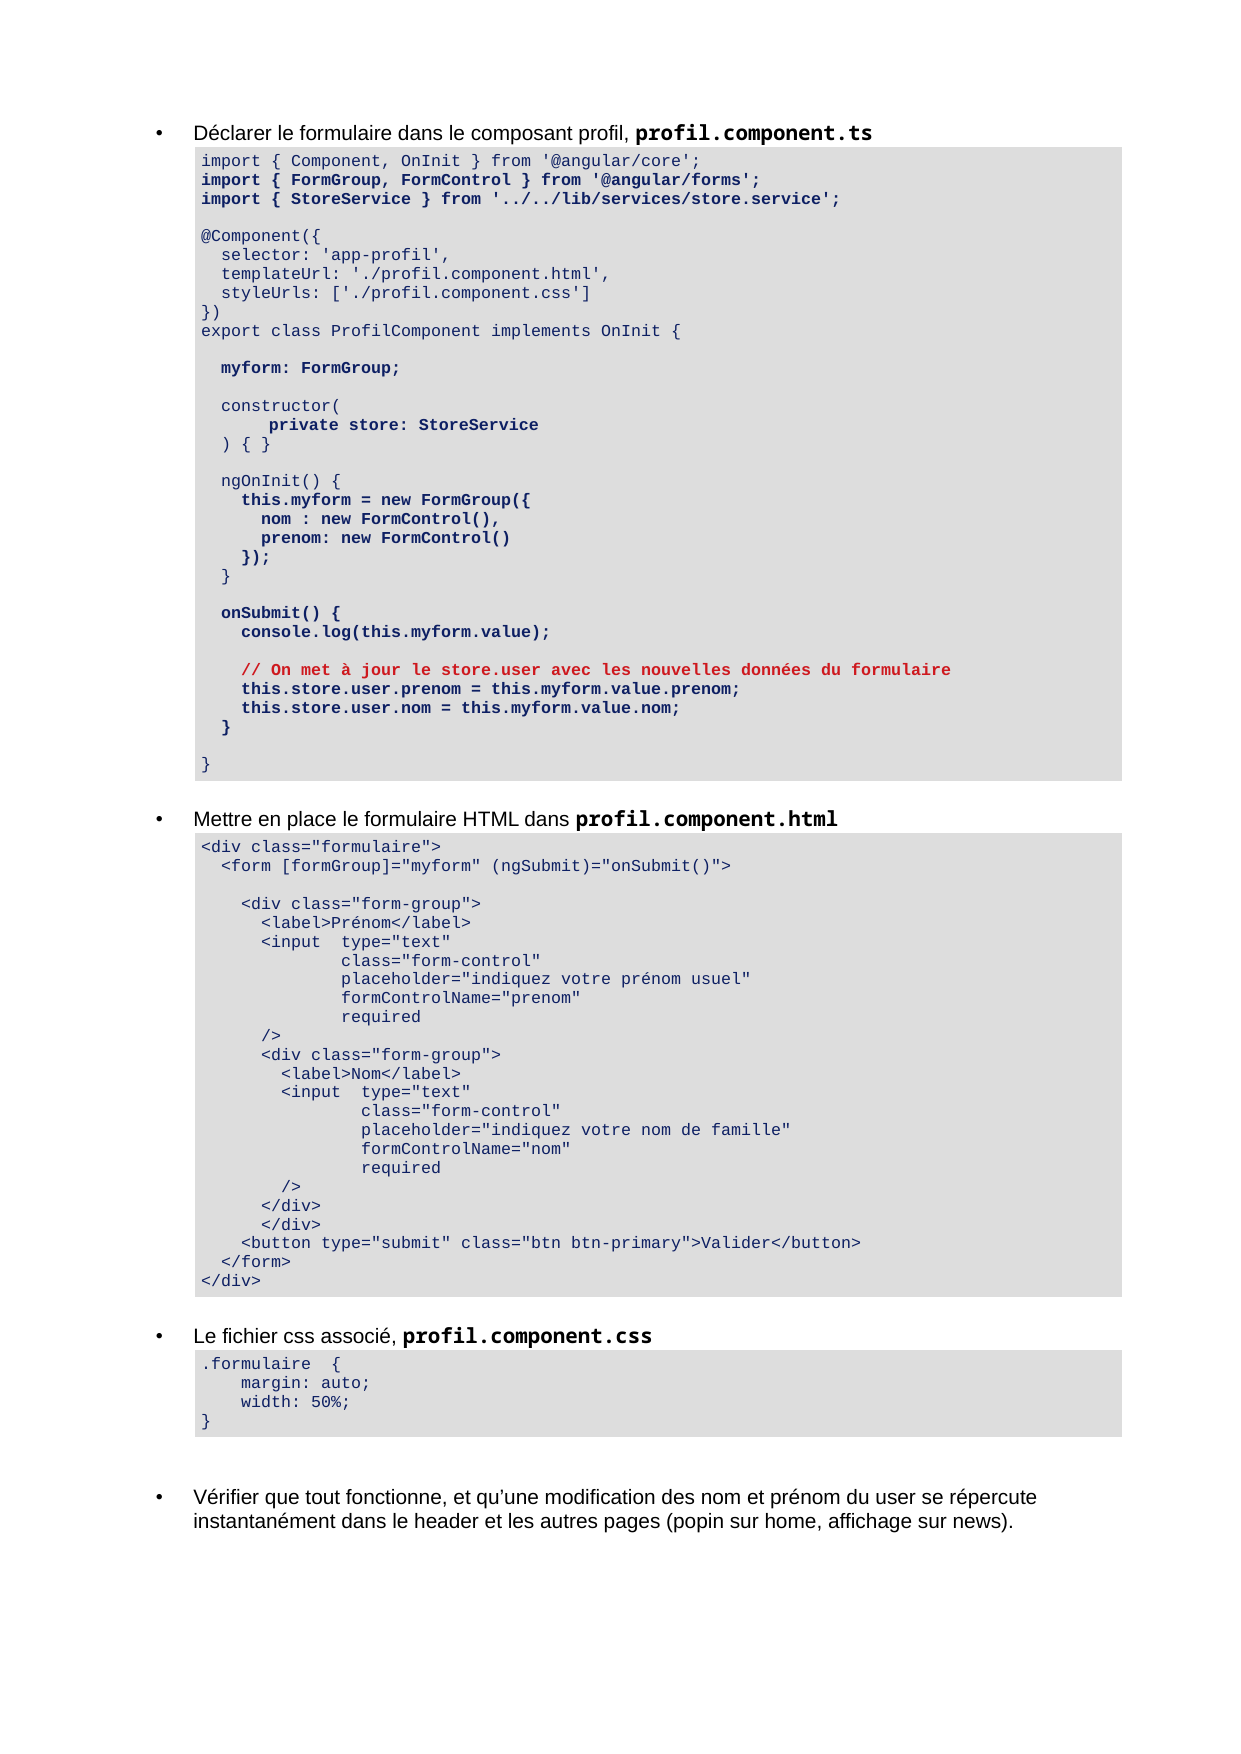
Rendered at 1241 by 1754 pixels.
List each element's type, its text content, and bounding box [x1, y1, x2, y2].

text margin: auto; [195, 1374, 1122, 1393]
text </form> [195, 1254, 1122, 1273]
text onSubmit() { [195, 605, 1122, 624]
text } [195, 567, 1122, 586]
text constructor( [195, 398, 1122, 416]
text required [195, 1009, 1122, 1027]
text this.store.user.prenom = this.myform.value.prenom; [195, 680, 1122, 699]
text required [195, 1159, 1122, 1178]
text }); [195, 548, 1122, 567]
text formControlName="prenom" [195, 990, 1122, 1009]
text <div class="form-group"> [195, 896, 1122, 914]
text <input type="text" [195, 1084, 1122, 1103]
text prenom: new FormControl() [195, 529, 1122, 548]
text </div> [195, 1216, 1122, 1235]
text width: 50%; [195, 1393, 1122, 1412]
text </div> [195, 1197, 1122, 1216]
text class="form-control" [195, 1103, 1122, 1122]
text <div class="form-group"> [195, 1046, 1122, 1065]
text <form [formGroup]="myform" (ngSubmit)="onSubmit()"> [195, 858, 1122, 877]
text <label>Nom</label> [195, 1065, 1122, 1084]
text class="form-control" [195, 952, 1122, 971]
list Mettre en place le formulaire HTML dans profil.component.html [156, 804, 1122, 833]
text formControlName="nom" [195, 1141, 1122, 1159]
text /> [195, 1027, 1122, 1046]
text import { StoreService } from '../../lib/services/store.service'; [195, 190, 1122, 209]
text nom : new FormControl(), [195, 511, 1122, 529]
text myform: FormGroup; [195, 360, 1122, 379]
text ) { } [195, 435, 1122, 454]
text console.log(this.myform.value); [195, 624, 1122, 643]
list Le fichier css associé, profil.component.css [156, 1321, 1122, 1350]
text <input type="text" [195, 933, 1122, 952]
list Déclarer le formulaire dans le composant profil, profil.component.ts [156, 118, 1122, 147]
text placeholder="indiquez votre prénom usuel" [195, 971, 1122, 990]
text @Component({ [195, 228, 1122, 247]
text placeholder="indiquez votre nom de famille" [195, 1122, 1122, 1141]
text <label>Prénom</label> [195, 914, 1122, 933]
text } [195, 718, 1122, 737]
text ngOnInit() { [195, 473, 1122, 492]
text import { Component, OnInit } from '@angular/core'; [195, 147, 1122, 171]
list Vérifier que tout fonctionne, et qu’une modification des nom et prénom du user se répercute instantanément dans le header et les autres pages (popin sur home, affichage sur news). [156, 1485, 1122, 1533]
text .formulaire { [195, 1350, 1122, 1374]
text } [195, 756, 1122, 781]
text templateUrl: './profil.component.html', [195, 266, 1122, 284]
text // On met à jour le store.user avec les nouvelles données du formulaire [195, 662, 1122, 680]
text <button type="submit" class="btn btn-primary">Valider</button> [195, 1235, 1122, 1254]
text }) [195, 303, 1122, 322]
text <div class="formulaire"> [195, 833, 1122, 858]
text export class ProfilComponent implements OnInit { [195, 322, 1122, 341]
text } [195, 1412, 1122, 1437]
text selector: 'app-profil', [195, 247, 1122, 266]
text styleUrls: ['./profil.component.css'] [195, 284, 1122, 303]
text private store: StoreService [195, 416, 1122, 435]
text this.myform = new FormGroup({ [195, 492, 1122, 511]
text /> [195, 1178, 1122, 1197]
text import { FormGroup, FormControl } from '@angular/forms'; [195, 171, 1122, 190]
text this.store.user.nom = this.myform.value.nom; [195, 699, 1122, 718]
text </div> [195, 1273, 1122, 1297]
